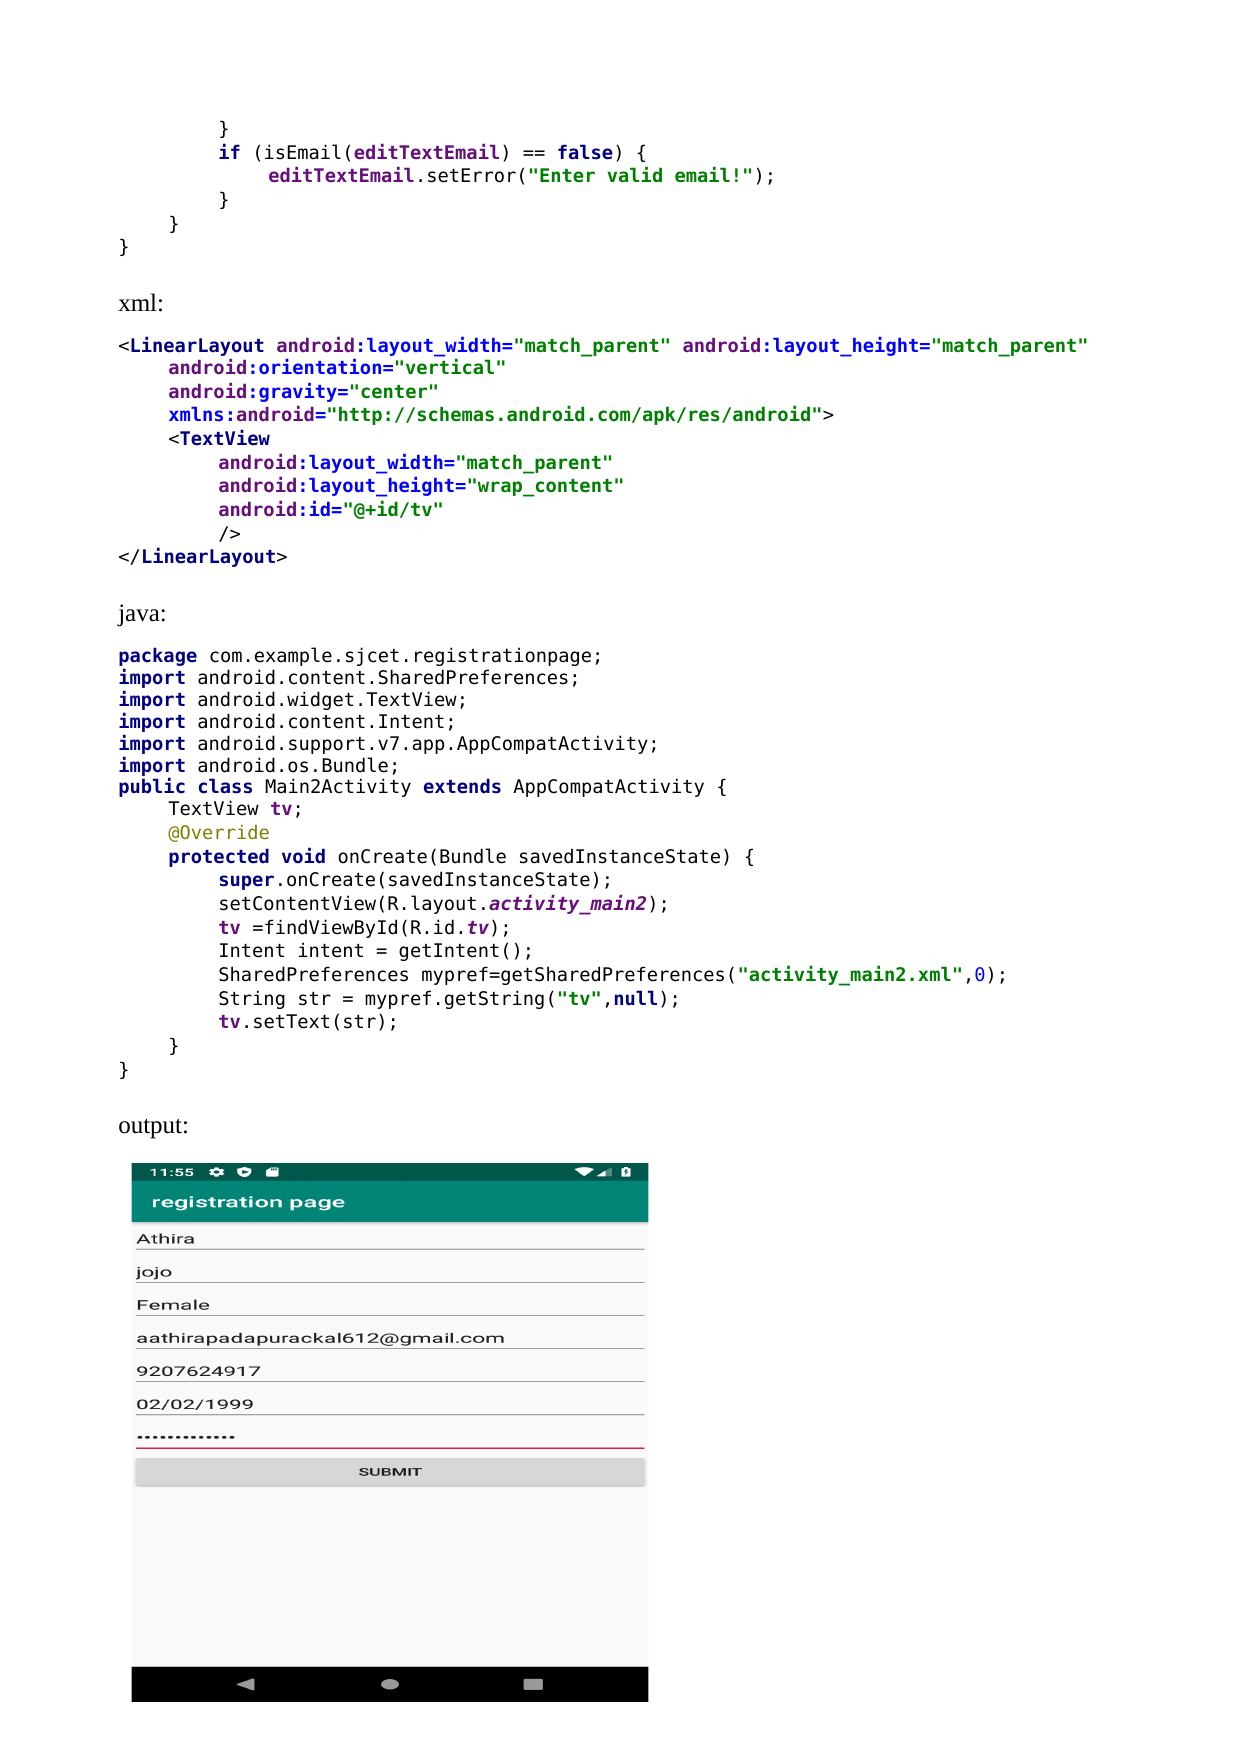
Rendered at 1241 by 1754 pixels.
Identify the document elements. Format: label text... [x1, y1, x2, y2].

text import android.content.Intent; [118, 711, 1122, 733]
text /> [118, 523, 1122, 546]
text setContentView(R.layout.activity_main2); [118, 893, 1122, 917]
text } [118, 213, 1122, 236]
picture [131, 1163, 649, 1702]
text editTextEmail.setError("Enter valid email!"); [118, 165, 1122, 189]
text import android.content.SharedPreferences; [118, 667, 1122, 689]
text android:id="@+id/tv" [118, 499, 1122, 523]
text } [118, 1058, 1122, 1080]
text android:orientation="vertical" [118, 357, 1122, 381]
text tv.setText(str); [118, 1011, 1122, 1035]
text SharedPreferences mypref=getSharedPreferences("activity_main2.xml",0); [118, 964, 1122, 988]
text String str = mypref.getString("tv",null); [118, 988, 1122, 1011]
text protected void onCreate(Bundle savedInstanceState) { [118, 846, 1122, 869]
text output: [118, 1110, 1122, 1139]
text TextView tv; [118, 798, 1122, 822]
text Intent intent = getIntent(); [118, 940, 1122, 964]
text android:layout_height="wrap_content" [118, 475, 1122, 499]
text xmlns:android="http://schemas.android.com/apk/res/android"> [118, 404, 1122, 428]
text public class Main2Activity extends AppCompatActivity { [118, 777, 1122, 798]
text } [118, 1035, 1122, 1058]
text @Override [118, 822, 1122, 846]
text android:layout_width="match_parent" [118, 452, 1122, 475]
text import android.support.v7.app.AppCompatActivity; [118, 733, 1122, 755]
text <TextView [118, 428, 1122, 452]
text <LinearLayout android:layout_width="match_parent" android:layout_height="match_parent" [118, 335, 1122, 357]
text import android.os.Bundle; [118, 755, 1122, 777]
text import android.widget.TextView; [118, 689, 1122, 711]
text android:gravity="center" [118, 381, 1122, 404]
text package com.example.sjcet.registrationpage; [118, 645, 1122, 667]
text tv =findViewById(R.id.tv); [118, 917, 1122, 940]
text super.onCreate(savedInstanceState); [118, 869, 1122, 893]
text java: [118, 598, 1122, 626]
text } [118, 189, 1122, 213]
text } [118, 236, 1122, 258]
text } [118, 118, 1122, 142]
text </LinearLayout> [118, 546, 1122, 568]
text xml: [118, 288, 1122, 316]
text if (isEmail(editTextEmail) == false) { [118, 142, 1122, 165]
